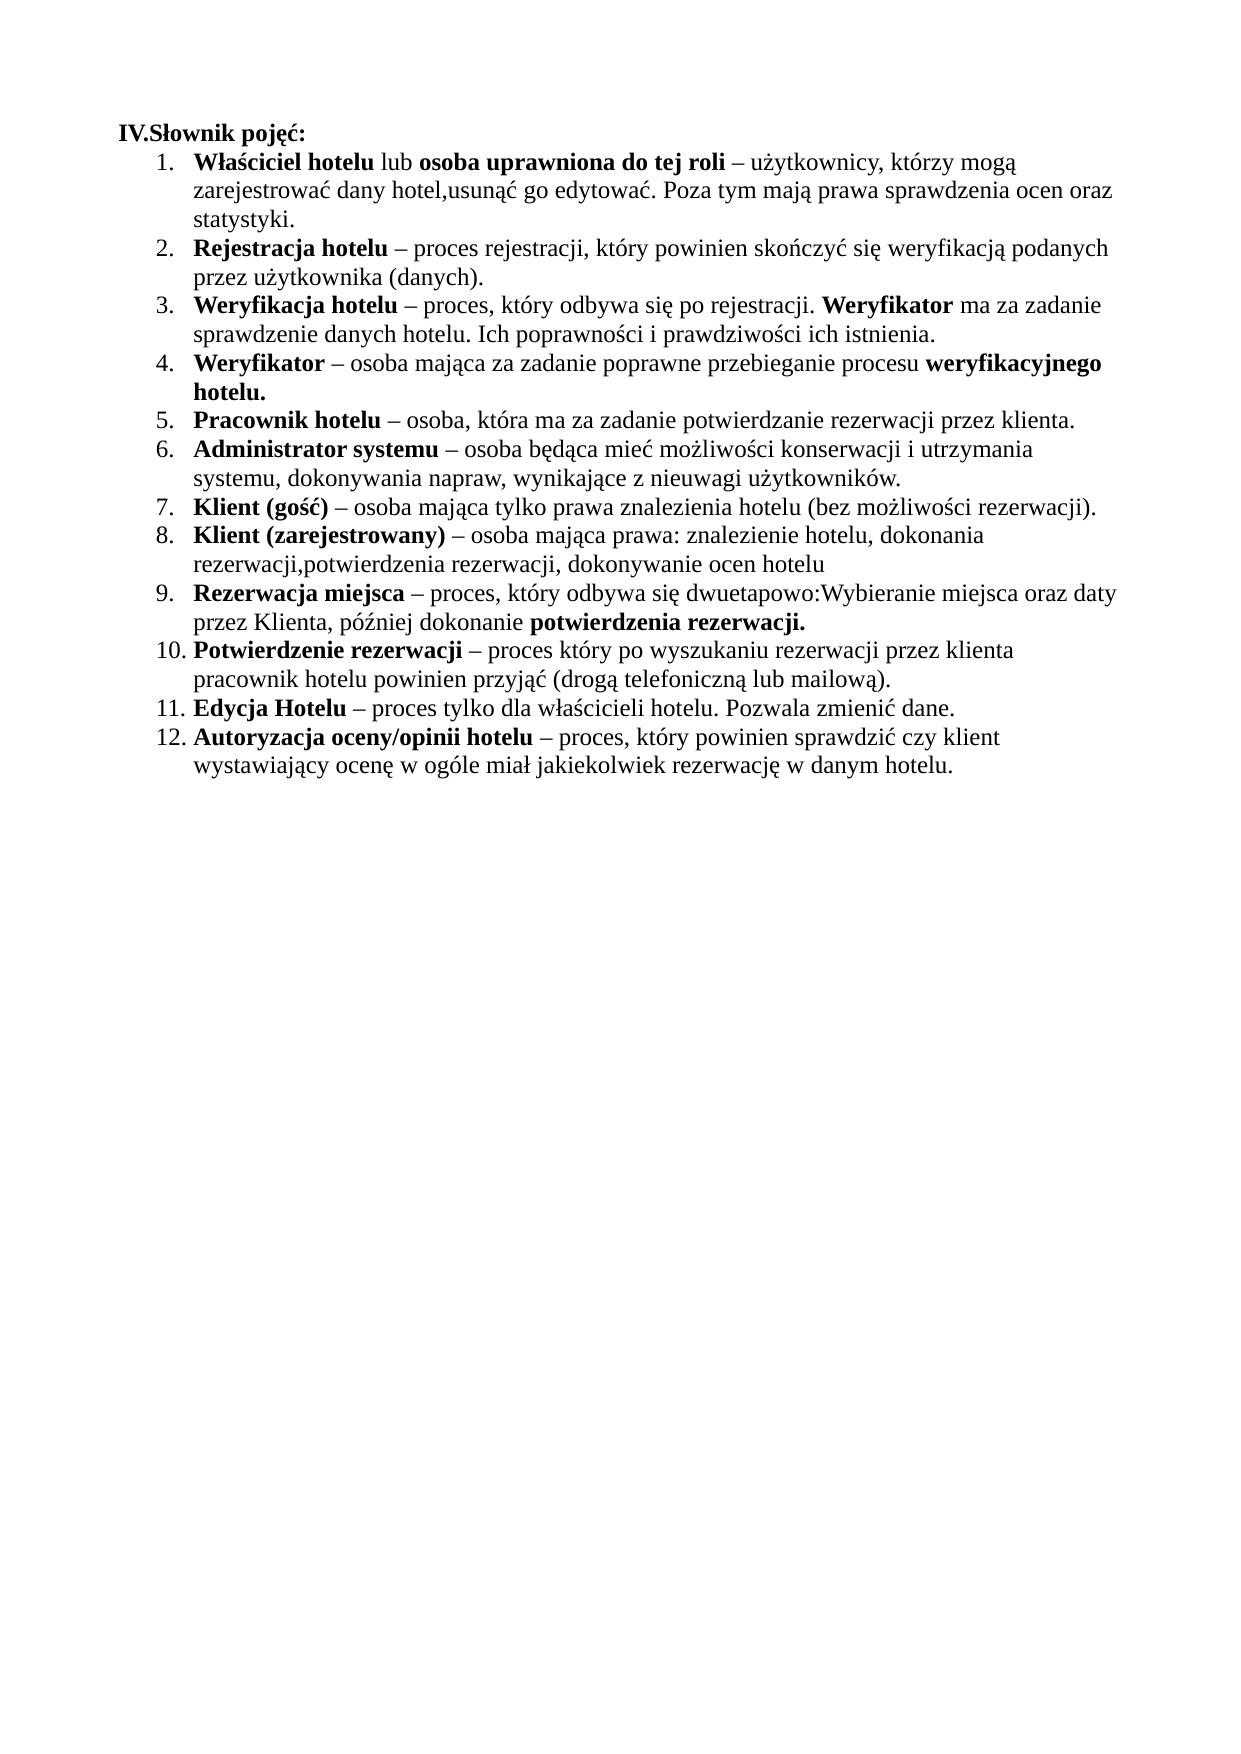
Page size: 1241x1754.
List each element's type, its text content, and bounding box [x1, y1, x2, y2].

list Weryfikacja hotelu – proces, który odbywa się po rejestracji. Weryfikator ma za zadanie sprawdzenie danych hotelu. Ich poprawności i prawdziwości ich istnienia. [156, 291, 1122, 348]
list Autoryzacja oceny/opinii hotelu – proces, który powinien sprawdzić czy klient wystawiający ocenę w ogóle miał jakiekolwiek rezerwację w danym hotelu. [156, 722, 1122, 779]
list Potwierdzenie rezerwacji – proces który po wyszukaniu rezerwacji przez klienta pracownik hotelu powinien przyjąć (drogą telefoniczną lub mailową). [156, 636, 1122, 693]
list Klient (zarejestrowany) – osoba mająca prawa: znalezienie hotelu, dokonania rezerwacji,potwierdzenia rezerwacji, dokonywanie ocen hotelu [156, 521, 1122, 578]
list Klient (gość) – osoba mająca tylko prawa znalezienia hotelu (bez możliwości rezerwacji). [156, 492, 1122, 521]
list Administrator systemu – osoba będąca mieć możliwości konserwacji i utrzymania systemu, dokonywania napraw, wynikające z nieuwagi użytkowników. [156, 434, 1122, 492]
list Pracownik hotelu – osoba, która ma za zadanie potwierdzanie rezerwacji przez klienta. [156, 406, 1122, 434]
list Weryfikator – osoba mająca za zadanie poprawne przebieganie procesu weryfikacyjnego hotelu. [156, 348, 1122, 406]
list Rejestracja hotelu – proces rejestracji, który powinien skończyć się weryfikacją podanych przez użytkownika (danych). [156, 233, 1122, 291]
text IV.Słownik pojęć: [118, 118, 1122, 147]
list Edycja Hotelu – proces tylko dla właścicieli hotelu. Pozwala zmienić dane. [156, 693, 1122, 722]
list Właściciel hotelu lub osoba uprawniona do tej roli – użytkownicy, którzy mogą zarejestrować dany hotel,usunąć go edytować. Poza tym mają prawa sprawdzenia ocen oraz statystyki. [156, 147, 1122, 233]
list Rezerwacja miejsca – proces, który odbywa się dwuetapowo:Wybieranie miejsca oraz daty przez Klienta, później dokonanie potwierdzenia rezerwacji. [156, 578, 1122, 636]
